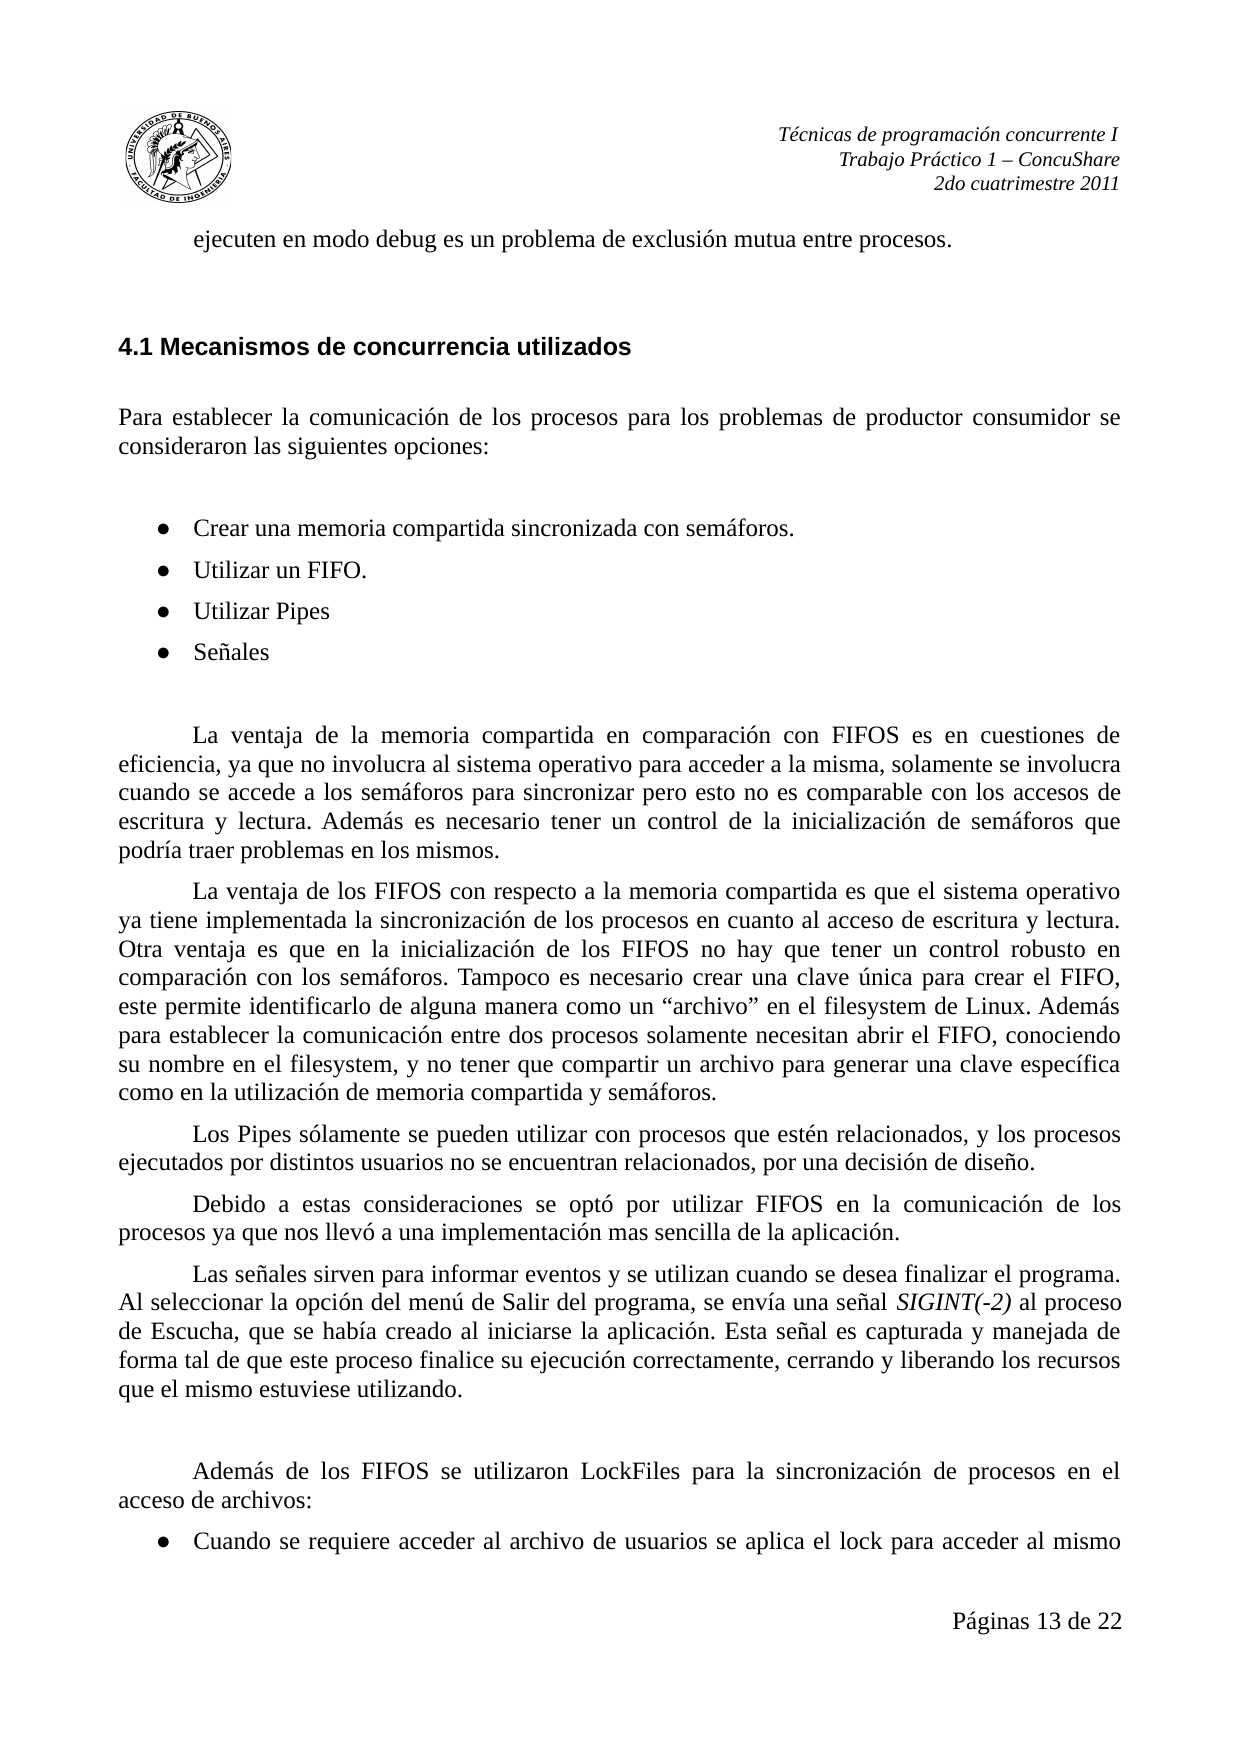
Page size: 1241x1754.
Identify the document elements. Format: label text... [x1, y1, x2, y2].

list Utilizar Pipes [156, 596, 1122, 625]
list Señales [156, 637, 1122, 666]
text Para establecer la comunicación de los procesos para los problemas de productor consumidor se consideraron las siguientes opciones: [118, 402, 1122, 459]
text Las señales sirven para informar eventos y se utilizan cuando se desea finalizar el programa. Al seleccionar la opción del menú de Salir del programa, se envía una señal SIGINT(-2) al proceso de Escucha, que se había creado al iniciarse la aplicación. Esta señal es capturada y manejada de forma tal de que este proceso finalice su ejecución correctamente, cerrando y liberando los recursos que el mismo estuviese utilizando. [118, 1259, 1122, 1402]
list Crear una memoria compartida sincronizada con semáforos. [156, 513, 1122, 542]
list Utilizar un FIFO. [156, 554, 1122, 583]
subtitle 4.1 Mecanismos de concurrencia utilizados [118, 332, 1122, 361]
text La ventaja de la memoria compartida en comparación con FIFOS es en cuestiones de eficiencia, ya que no involucra al sistema operativo para acceder a la misma, solamente se involucra cuando se accede a los semáforos para sincronizar pero esto no es comparable con los accesos de escritura y lectura. Además es necesario tener un control de la inicialización de semáforos que podría traer problemas en los mismos. [118, 720, 1122, 864]
text Además de los FIFOS se utilizaron LockFiles para la sincronización de procesos en el acceso de archivos: [118, 1456, 1122, 1514]
list Cuando se requiere acceder al archivo de usuarios se aplica el lock para acceder al mismo [156, 1526, 1122, 1555]
text La ventaja de los FIFOS con respecto a la memoria compartida es que el sistema operativo ya tiene implementada la sincronización de los procesos en cuanto al acceso de escritura y lectura. Otra ventaja es que en la inicialización de los FIFOS no hay que tener un control robusto en comparación con los semáforos. Tampoco es necesario crear una clave única para crear el FIFO, este permite identificarlo de alguna manera como un “archivo” en el filesystem de Linux. Además para establecer la comunicación entre dos procesos solamente necesitan abrir el FIFO, conociendo su nombre en el filesystem, y no tener que compartir un archivo para generar una clave específica como en la utilización de memoria compartida y semáforos. [118, 876, 1122, 1106]
picture [125, 111, 232, 203]
text Los Pipes sólamente se pueden utilizar con procesos que estén relacionados, y los procesos ejecutados por distintos usuarios no se encuentran relacionados, por una decisión de diseño. [118, 1119, 1122, 1176]
list ejecuten en modo debug es un problema de exclusión mutua entre procesos. [156, 224, 1122, 253]
text Debido a estas consideraciones se optó por utilizar FIFOS en la comunicación de los procesos ya que nos llevó a una implementación mas sencilla de la aplicación. [118, 1189, 1122, 1246]
